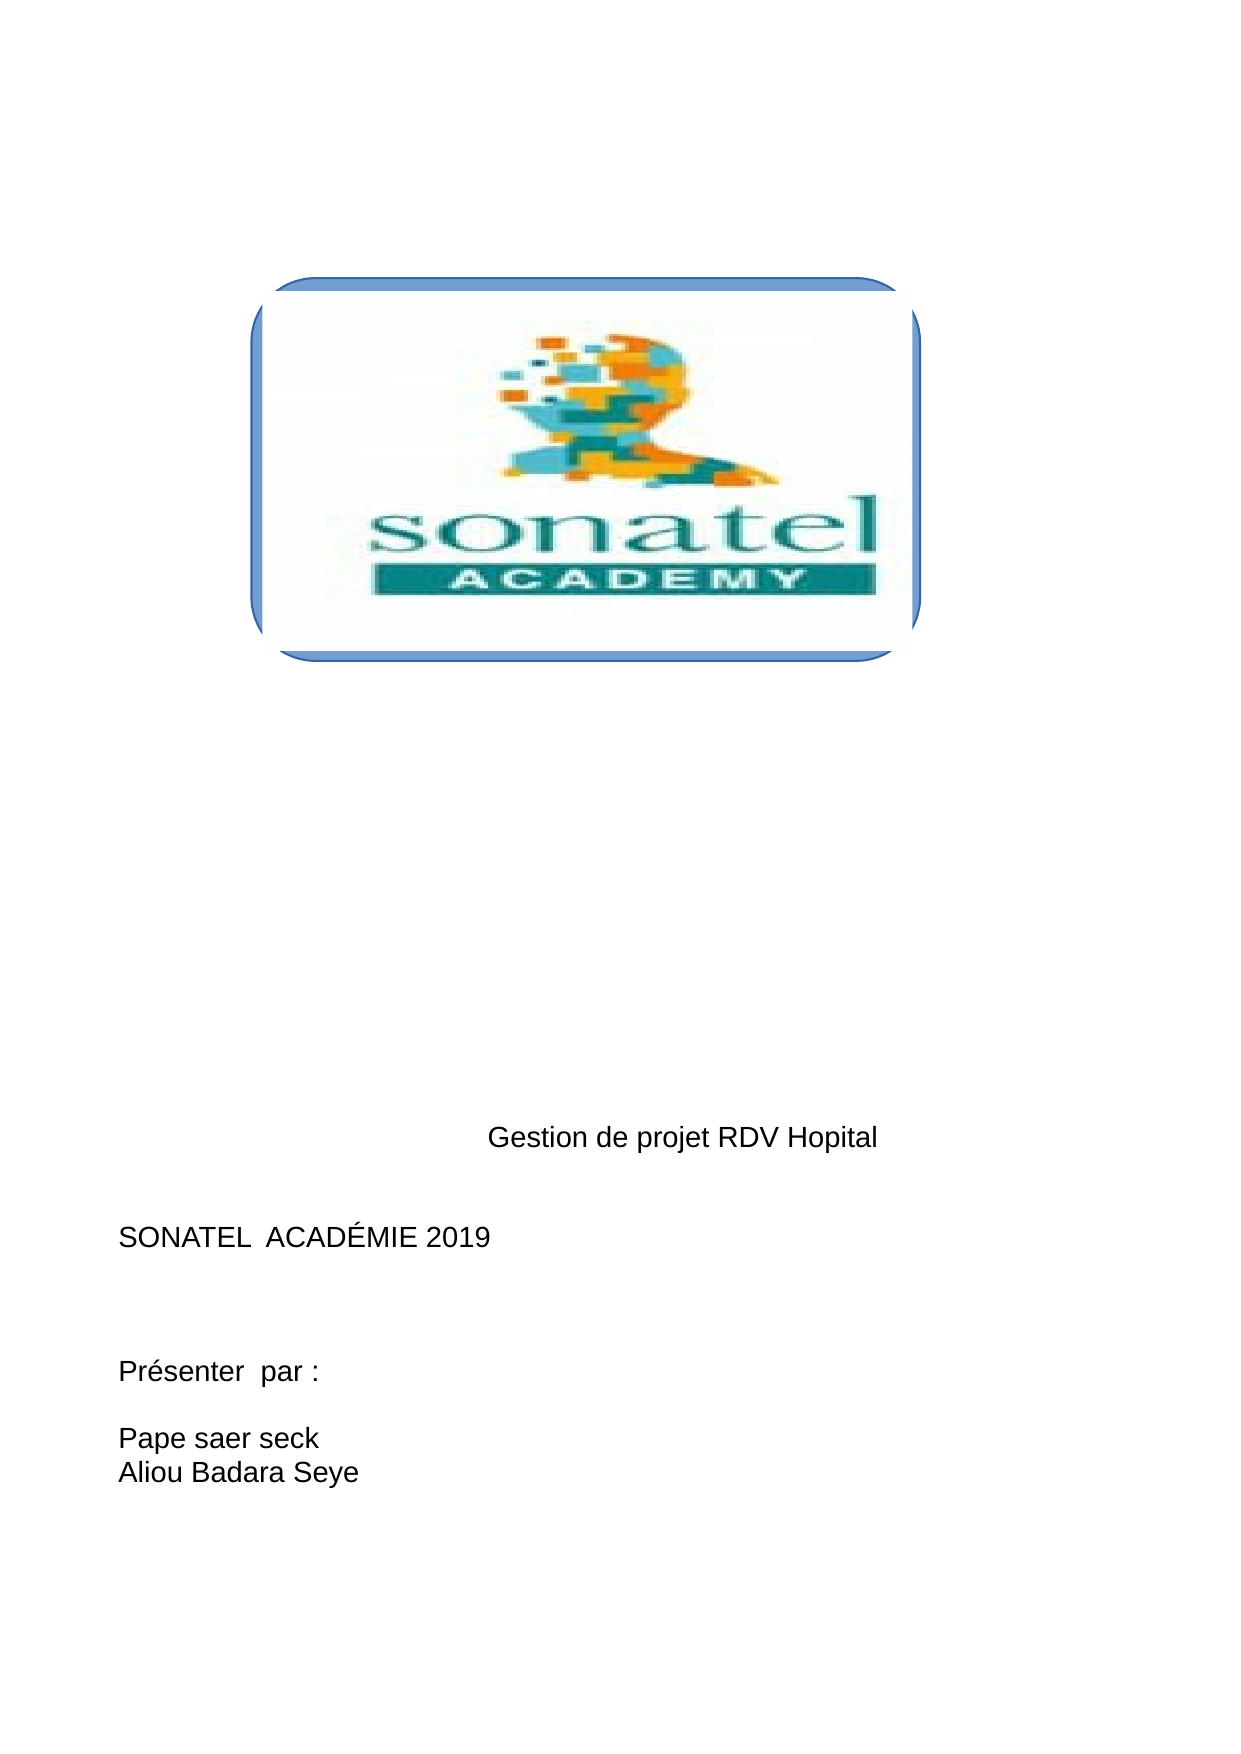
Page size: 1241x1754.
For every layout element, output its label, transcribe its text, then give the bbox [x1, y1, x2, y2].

text SONATEL ACADÉMIE 2019 [118, 1220, 1122, 1254]
text Gestion de projet RDV Hopital [118, 1119, 1122, 1153]
text Pape saer seck [118, 1421, 1122, 1455]
picture [262, 291, 913, 651]
text Présenter par : [118, 1354, 1122, 1388]
text Aliou Badara Seye [118, 1455, 1122, 1488]
